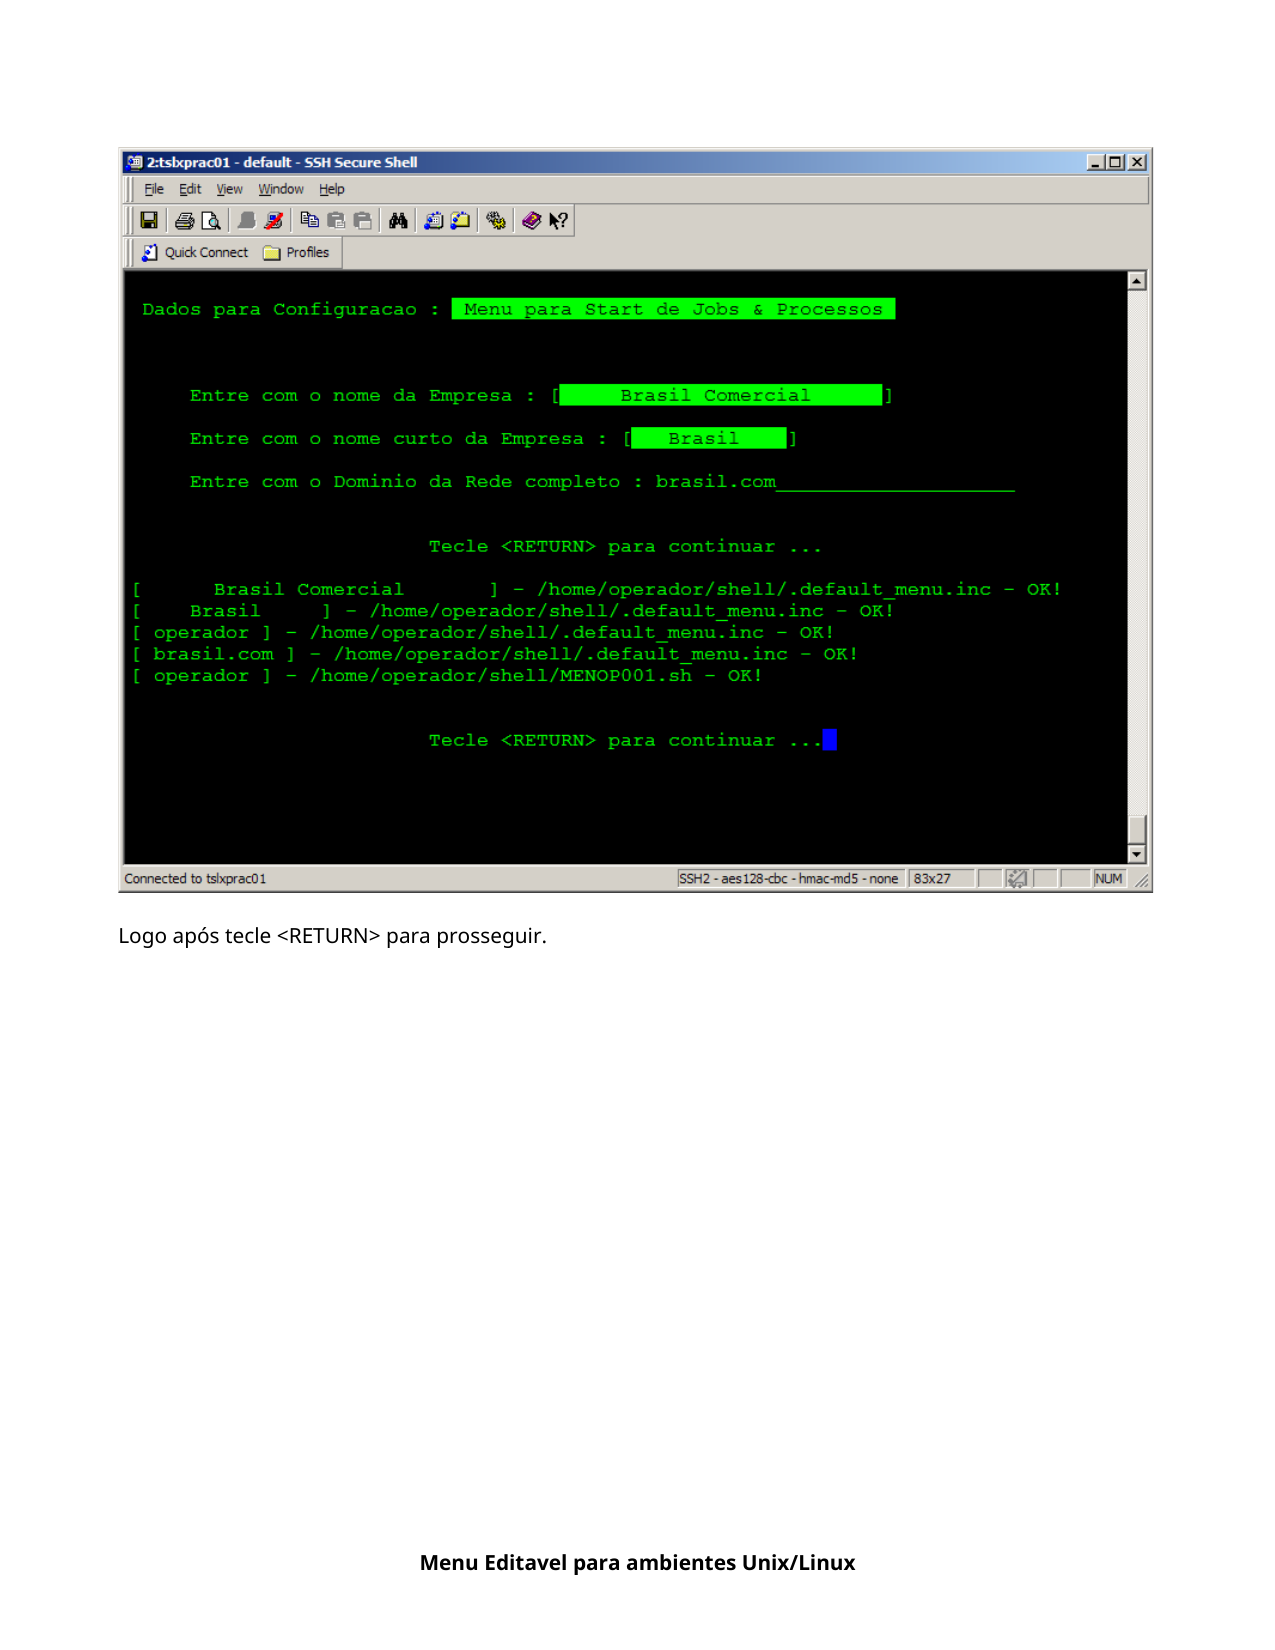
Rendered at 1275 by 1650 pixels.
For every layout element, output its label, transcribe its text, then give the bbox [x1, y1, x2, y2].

text Logo após tecle <RETURN> para prosseguir. [118, 921, 1157, 949]
picture [118, 147, 1154, 893]
